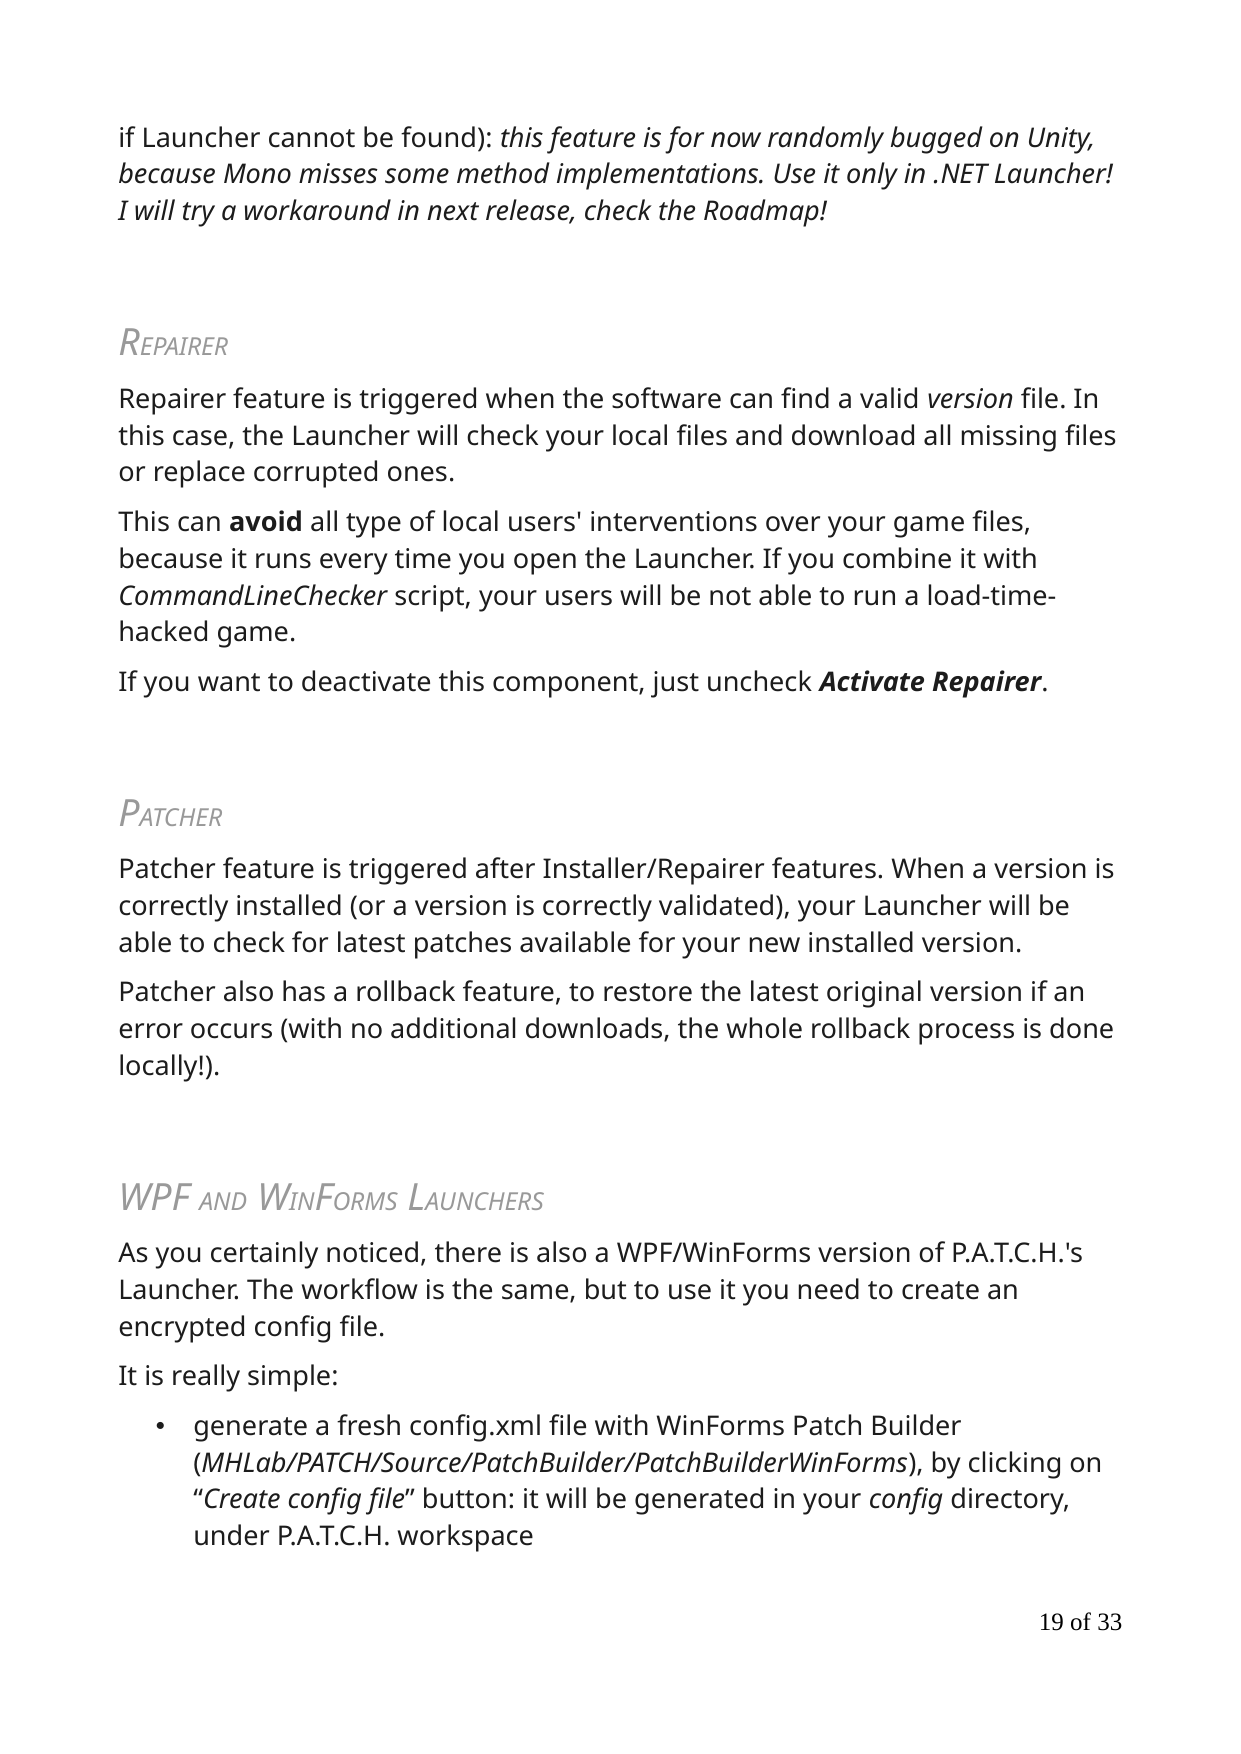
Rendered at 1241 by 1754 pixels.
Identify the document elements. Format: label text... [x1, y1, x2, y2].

list generate a fresh config.xml file with WinForms Patch Builder (MHLab/PATCH/Source/PatchBuilder/PatchBuilderWinForms), by clicking on “Create config file” button: it will be generated in your config directory, under P.A.T.C.H. workspace [156, 1406, 1122, 1554]
text Patcher also has a rollback feature, to restore the latest original version if an error occurs (with no additional downloads, the whole rollback process is done locally!). [118, 973, 1122, 1083]
subtitle Patcher [118, 786, 1122, 837]
text If you want to deactivate this component, just uncheck Activate Repairer. [118, 662, 1122, 699]
text Patcher feature is triggered after Installer/Repairer features. When a version is correctly installed (or a version is correctly validated), your Launcher will be able to check for latest patches available for your new installed version. [118, 849, 1122, 960]
text Repairer feature is triggered when the software can find a valid version file. In this case, the Launcher will check your local files and download all missing files or replace corrupted ones. [118, 379, 1122, 490]
subtitle WPF and WinForms Launchers [118, 1170, 1122, 1221]
text if Launcher cannot be found): this feature is for now randomly bugged on Unity, because Mono misses some method implementations. Use it only in .NET Launcher! I will try a workaround in next release, check the Roadmap! [118, 118, 1122, 229]
text It is really simple: [118, 1357, 1122, 1394]
subtitle Repairer [118, 316, 1122, 367]
text As you certainly noticed, there is also a WPF/WinForms version of P.A.T.C.H.'s Launcher. The workflow is the same, but to use it you need to create an encrypted config file. [118, 1234, 1122, 1344]
text This can avoid all type of local users' interventions over your game files, because it runs every time you open the Launcher. If you combine it with CommandLineChecker script, your users will be not able to run a load-time-hacked game. [118, 502, 1122, 650]
